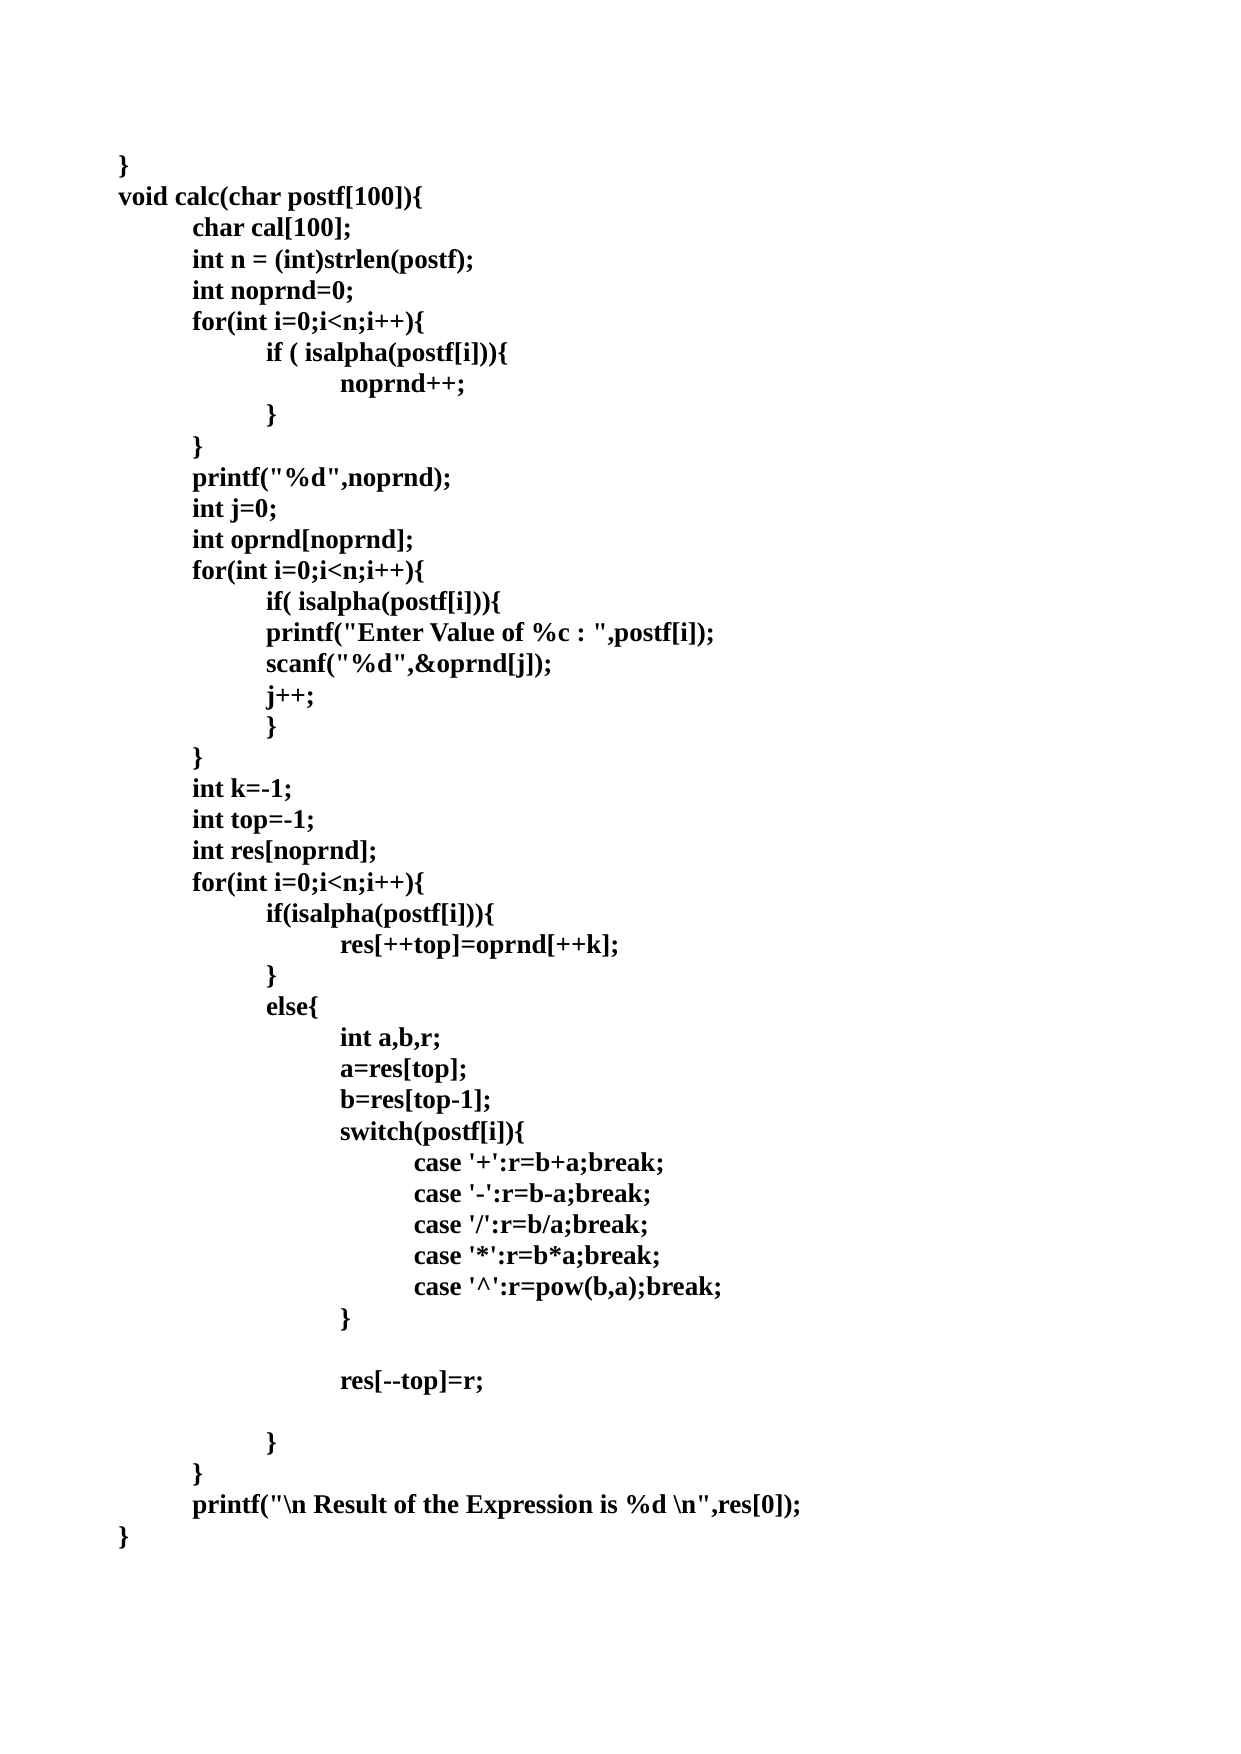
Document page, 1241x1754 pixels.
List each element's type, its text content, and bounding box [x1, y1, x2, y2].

text for(int i=0;i<n;i++){ [118, 554, 1122, 585]
text printf("\n Result of the Expression is %d \n",res[0]); [118, 1488, 1122, 1520]
text int res[noprnd]; [118, 834, 1122, 866]
text else{ [118, 990, 1122, 1021]
text void calc(char postf[100]){ [118, 180, 1122, 212]
text char cal[100]; [118, 212, 1122, 243]
text } [118, 1426, 1122, 1457]
text for(int i=0;i<n;i++){ [118, 305, 1122, 336]
text j++; [118, 679, 1122, 710]
text a=res[top]; [118, 1052, 1122, 1084]
text int a,b,r; [118, 1021, 1122, 1052]
text if ( isalpha(postf[i])){ [118, 336, 1122, 367]
text } [118, 149, 1122, 180]
text switch(postf[i]){ [118, 1115, 1122, 1146]
text if(isalpha(postf[i])){ [118, 897, 1122, 928]
text b=res[top-1]; [118, 1084, 1122, 1115]
text int top=-1; [118, 803, 1122, 834]
text case '+':r=b+a;break; [118, 1146, 1122, 1177]
text } [118, 398, 1122, 429]
text res[--top]=r; [118, 1364, 1122, 1395]
text scanf("%d",&oprnd[j]); [118, 648, 1122, 679]
text int j=0; [118, 492, 1122, 523]
text } [118, 1457, 1122, 1488]
text case '/':r=b/a;break; [118, 1208, 1122, 1239]
text } [118, 741, 1122, 772]
text int noprnd=0; [118, 274, 1122, 305]
text case '-':r=b-a;break; [118, 1177, 1122, 1208]
text case '*':r=b*a;break; [118, 1239, 1122, 1271]
text if( isalpha(postf[i])){ [118, 585, 1122, 616]
text } [118, 1302, 1122, 1333]
text } [118, 710, 1122, 741]
text int k=-1; [118, 772, 1122, 803]
text noprnd++; [118, 367, 1122, 398]
text printf("%d",noprnd); [118, 461, 1122, 492]
text int oprnd[noprnd]; [118, 523, 1122, 554]
text } [118, 959, 1122, 990]
text res[++top]=oprnd[++k]; [118, 928, 1122, 959]
text case '^':r=pow(b,a);break; [118, 1271, 1122, 1302]
text int n = (int)strlen(postf); [118, 243, 1122, 274]
text } [118, 429, 1122, 461]
text printf("Enter Value of %c : ",postf[i]); [118, 616, 1122, 648]
text } [118, 1520, 1122, 1551]
text for(int i=0;i<n;i++){ [118, 866, 1122, 897]
